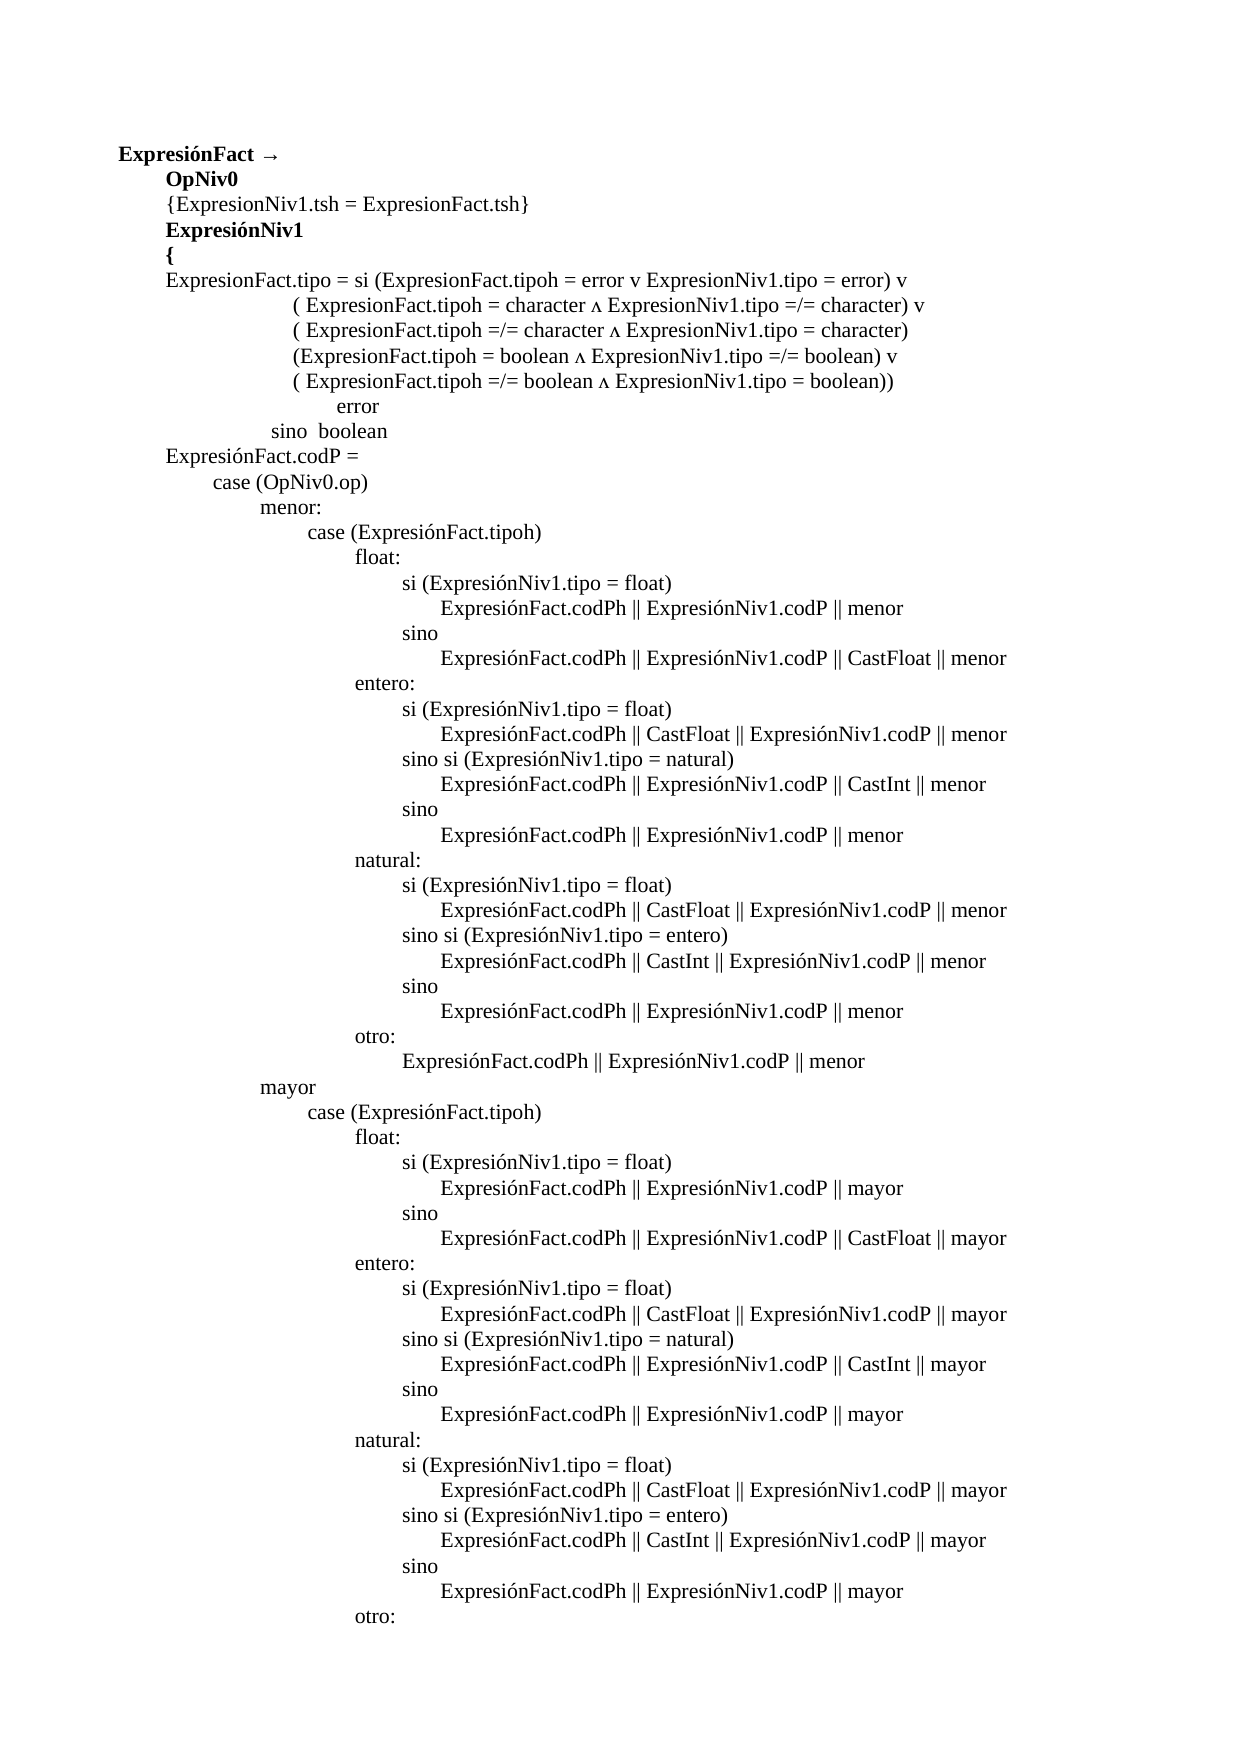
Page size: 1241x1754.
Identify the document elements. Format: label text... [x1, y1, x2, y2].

text ExpresiónFact.codPh || ExpresiónNiv1.codP || menor [118, 998, 1122, 1023]
text sino [118, 620, 1122, 645]
text ExpresiónFact.codPh || CastFloat || ExpresiónNiv1.codP || menor [118, 721, 1122, 746]
text ExpresiónFact.codPh || CastInt || ExpresiónNiv1.codP || menor [118, 948, 1122, 973]
text sino [118, 796, 1122, 822]
text sino si (ExpresiónNiv1.tipo = entero) [118, 922, 1122, 948]
text otro: [118, 1603, 1122, 1628]
text ExpresiónFact.codPh || ExpresiónNiv1.codP || mayor [118, 1578, 1122, 1603]
text otro: [118, 1023, 1122, 1048]
text ExpresiónFact.codPh || ExpresiónNiv1.codP || CastFloat || menor [118, 645, 1122, 670]
text si (ExpresiónNiv1.tipo = float) [118, 1452, 1122, 1477]
text si (ExpresiónNiv1.tipo = float) [118, 1149, 1122, 1174]
text ExpresiónFact.codP = [118, 443, 1122, 469]
text ExpresiónFact.codPh || ExpresiónNiv1.codP || menor [118, 595, 1122, 620]
text ExpresiónFact.codPh || CastFloat || ExpresiónNiv1.codP || mayor [118, 1301, 1122, 1326]
text ExpresiónFact.codPh || ExpresiónNiv1.codP || CastInt || mayor [118, 1351, 1122, 1376]
text { [118, 242, 1122, 267]
text sino si (ExpresiónNiv1.tipo = natural) [118, 746, 1122, 771]
text sino [118, 1376, 1122, 1401]
text ExpresiónFact.codPh || ExpresiónNiv1.codP || CastInt || menor [118, 771, 1122, 796]
text ExpresiónFact.codPh || ExpresiónNiv1.codP || menor [118, 1048, 1122, 1074]
text case (ExpresiónFact.tipoh) [118, 519, 1122, 544]
text OpNiv0 [118, 166, 1122, 191]
text natural: [118, 1427, 1122, 1452]
text ExpresiónFact.codPh || ExpresiónNiv1.codP || mayor [118, 1174, 1122, 1200]
text entero: [118, 670, 1122, 696]
text {ExpresionNiv1.tsh = ExpresionFact.tsh} [118, 191, 1122, 217]
text ( ExpresionFact.tipoh =/= character ᴧ ExpresionNiv1.tipo = character) [118, 317, 1122, 343]
text sino si (ExpresiónNiv1.tipo = entero) [118, 1502, 1122, 1527]
text case (OpNiv0.op) [118, 469, 1122, 494]
text entero: [118, 1250, 1122, 1275]
text error [118, 393, 1122, 418]
text sino [118, 1553, 1122, 1578]
text sino si (ExpresiónNiv1.tipo = natural) [118, 1326, 1122, 1351]
text ExpresiónFact.codPh || CastFloat || ExpresiónNiv1.codP || mayor [118, 1477, 1122, 1502]
text ExpresiónNiv1 [118, 217, 1122, 242]
text sino [118, 1200, 1122, 1225]
text (ExpresionFact.tipoh = boolean ᴧ ExpresionNiv1.tipo =/= boolean) v [118, 343, 1122, 368]
text mayor [118, 1074, 1122, 1099]
text ( ExpresionFact.tipoh = character ᴧ ExpresionNiv1.tipo =/= character) v [118, 292, 1122, 317]
text float: [118, 544, 1122, 569]
text si (ExpresiónNiv1.tipo = float) [118, 569, 1122, 595]
text ExpresiónFact.codPh || CastFloat || ExpresiónNiv1.codP || menor [118, 897, 1122, 922]
text ExpresiónFact.codPh || CastInt || ExpresiónNiv1.codP || mayor [118, 1527, 1122, 1553]
text si (ExpresiónNiv1.tipo = float) [118, 1275, 1122, 1301]
text ExpresiónFact.codPh || ExpresiónNiv1.codP || mayor [118, 1401, 1122, 1427]
text sino [118, 973, 1122, 998]
text ExpresiónFact → [118, 141, 1122, 166]
text ExpresionFact.tipo = si (ExpresionFact.tipoh = error v ExpresionNiv1.tipo = error) v [118, 267, 1122, 292]
text si (ExpresiónNiv1.tipo = float) [118, 696, 1122, 721]
text ExpresiónFact.codPh || ExpresiónNiv1.codP || menor [118, 822, 1122, 847]
text menor: [118, 494, 1122, 519]
text case (ExpresiónFact.tipoh) [118, 1099, 1122, 1124]
text ( ExpresionFact.tipoh =/= boolean ᴧ ExpresionNiv1.tipo = boolean)) [118, 368, 1122, 393]
text si (ExpresiónNiv1.tipo = float) [118, 872, 1122, 897]
text float: [118, 1124, 1122, 1149]
text natural: [118, 847, 1122, 872]
text ExpresiónFact.codPh || ExpresiónNiv1.codP || CastFloat || mayor [118, 1225, 1122, 1250]
text sino boolean [118, 418, 1122, 443]
